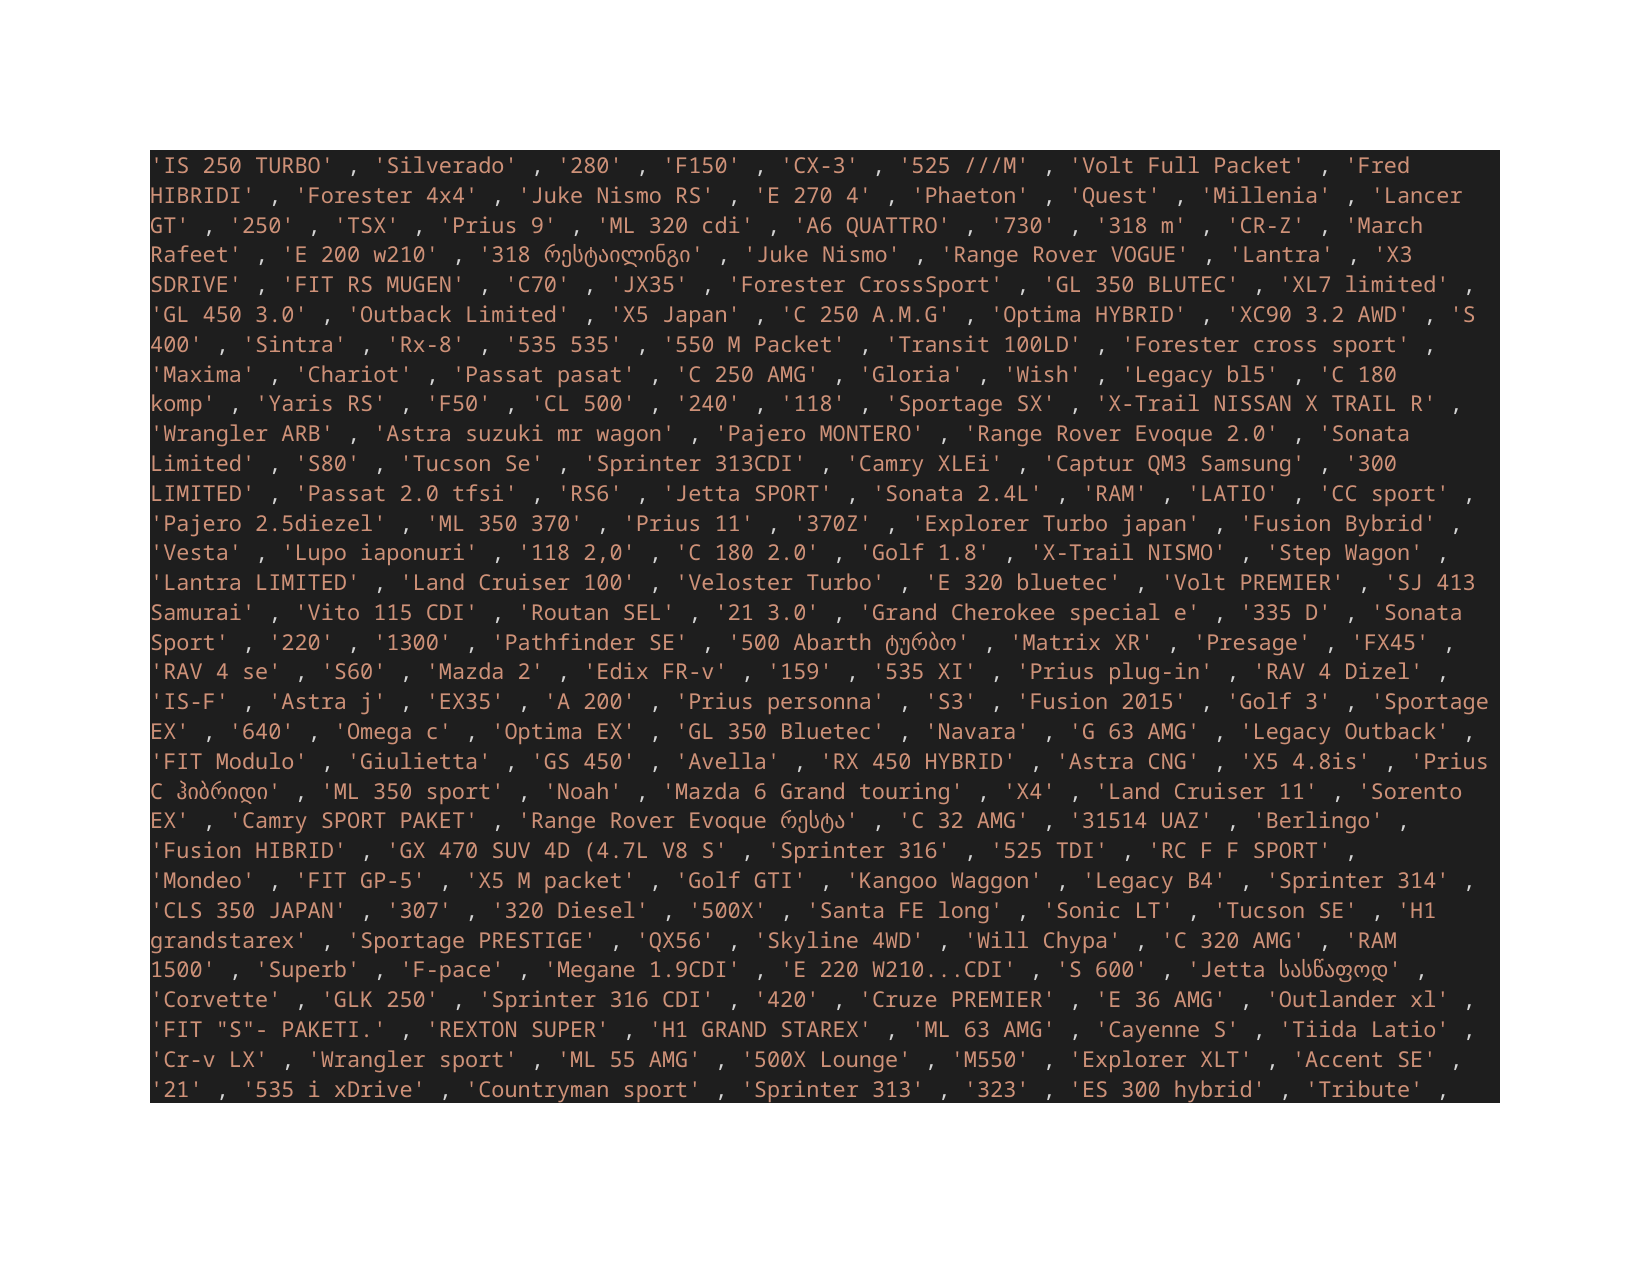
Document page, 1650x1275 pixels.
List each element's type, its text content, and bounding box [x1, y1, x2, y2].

text 'IS 250 TURBO' , 'Silverado' , '280' , 'F150' , 'CX-3' , '525 ///M' , 'Volt Full Packet' , 'Fred HIBRIDI' , 'Forester 4x4' , 'Juke Nismo RS' , 'E 270 4' , 'Phaeton' , 'Quest' , 'Millenia' , 'Lancer GT' , '250' , 'TSX' , 'Prius 9' , 'ML 320 cdi' , 'A6 QUATTRO' , '730' , '318 m' , 'CR-Z' , 'March Rafeet' , 'E 200 w210' , '318 რესტაილინგი' , 'Juke Nismo' , 'Range Rover VOGUE' , 'Lantra' , 'X3 SDRIVE' , 'FIT RS MUGEN' , 'C70' , 'JX35' , 'Forester CrossSport' , 'GL 350 BLUTEC' , 'XL7 limited' , 'GL 450 3.0' , 'Outback Limited' , 'X5 Japan' , 'C 250 A.M.G' , 'Optima HYBRID' , 'XC90 3.2 AWD' , 'S 400' , 'Sintra' , 'Rx-8' , '535 535' , '550 M Packet' , 'Transit 100LD' , 'Forester cross sport' , 'Maxima' , 'Chariot' , 'Passat pasat' , 'C 250 AMG' , 'Gloria' , 'Wish' , 'Legacy bl5' , 'C 180 komp' , 'Yaris RS' , 'F50' , 'CL 500' , '240' , '118' , 'Sportage SX' , 'X-Trail NISSAN X TRAIL R' , 'Wrangler ARB' , 'Astra suzuki mr wagon' , 'Pajero MONTERO' , 'Range Rover Evoque 2.0' , 'Sonata Limited' , 'S80' , 'Tucson Se' , 'Sprinter 313CDI' , 'Camry XLEi' , 'Captur QM3 Samsung' , '300 LIMITED' , 'Passat 2.0 tfsi' , 'RS6' , 'Jetta SPORT' , 'Sonata 2.4L' , 'RAM' , 'LATIO' , 'CC sport' , 'Pajero 2.5diezel' , 'ML 350 370' , 'Prius 11' , '370Z' , 'Explorer Turbo japan' , 'Fusion Bybrid' , 'Vesta' , 'Lupo iaponuri' , '118 2,0' , 'C 180 2.0' , 'Golf 1.8' , 'X-Trail NISMO' , 'Step Wagon' , 'Lantra LIMITED' , 'Land Cruiser 100' , 'Veloster Turbo' , 'E 320 bluetec' , 'Volt PREMIER' , 'SJ 413 Samurai' , 'Vito 115 CDI' , 'Routan SEL' , '21 3.0' , 'Grand Cherokee special e' , '335 D' , 'Sonata Sport' , '220' , '1300' , 'Pathfinder SE' , '500 Abarth ტურბო' , 'Matrix XR' , 'Presage' , 'FX45' , 'RAV 4 se' , 'S60' , 'Mazda 2' , 'Edix FR-v' , '159' , '535 XI' , 'Prius plug-in' , 'RAV 4 Dizel' , 'IS-F' , 'Astra j' , 'EX35' , 'A 200' , 'Prius personna' , 'S3' , 'Fusion 2015' , 'Golf 3' , 'Sportage EX' , '640' , 'Omega c' , 'Optima EX' , 'GL 350 Bluetec' , 'Navara' , 'G 63 AMG' , 'Legacy Outback' , 'FIT Modulo' , 'Giulietta' , 'GS 450' , 'Avella' , 'RX 450 HYBRID' , 'Astra CNG' , 'X5 4.8is' , 'Prius C ჰიბრიდი' , 'ML 350 sport' , 'Noah' , 'Mazda 6 Grand touring' , 'X4' , 'Land Cruiser 11' , 'Sorento EX' , 'Camry SPORT PAKET' , 'Range Rover Evoque რესტა' , 'C 32 AMG' , '31514 UAZ' , 'Berlingo' , 'Fusion HIBRID' , 'GX 470 SUV 4D (4.7L V8 S' , 'Sprinter 316' , '525 TDI' , 'RC F F SPORT' , 'Mondeo' , 'FIT GP-5' , 'X5 M packet' , 'Golf GTI' , 'Kangoo Waggon' , 'Legacy B4' , 'Sprinter 314' , 'CLS 350 JAPAN' , '307' , '320 Diesel' , '500X' , 'Santa FE long' , 'Sonic LT' , 'Tucson SE' , 'H1 grandstarex' , 'Sportage PRESTIGE' , 'QX56' , 'Skyline 4WD' , 'Will Chypa' , 'C 320 AMG' , 'RAM 1500' , 'Superb' , 'F-pace' , 'Megane 1.9CDI' , 'E 220 W210...CDI' , 'S 600' , 'Jetta სასწაფოდ' , 'Corvette' , 'GLK 250' , 'Sprinter 316 CDI' , '420' , 'Cruze PREMIER' , 'E 36 AMG' , 'Outlander xl' , 'FIT "S"- PAKETI.' , 'REXTON SUPER' , 'H1 GRAND STAREX' , 'ML 63 AMG' , 'Cayenne S' , 'Tiida Latio' , 'Cr-v LX' , 'Wrangler sport' , 'ML 55 AMG' , '500X Lounge' , 'M550' , 'Explorer XLT' , 'Accent SE' , '21' , '535 i xDrive' , 'Countryman sport' , 'Sprinter 313' , '323' , 'ES 300 hybrid' , 'Tribute' , [150, 150, 1500, 1103]
